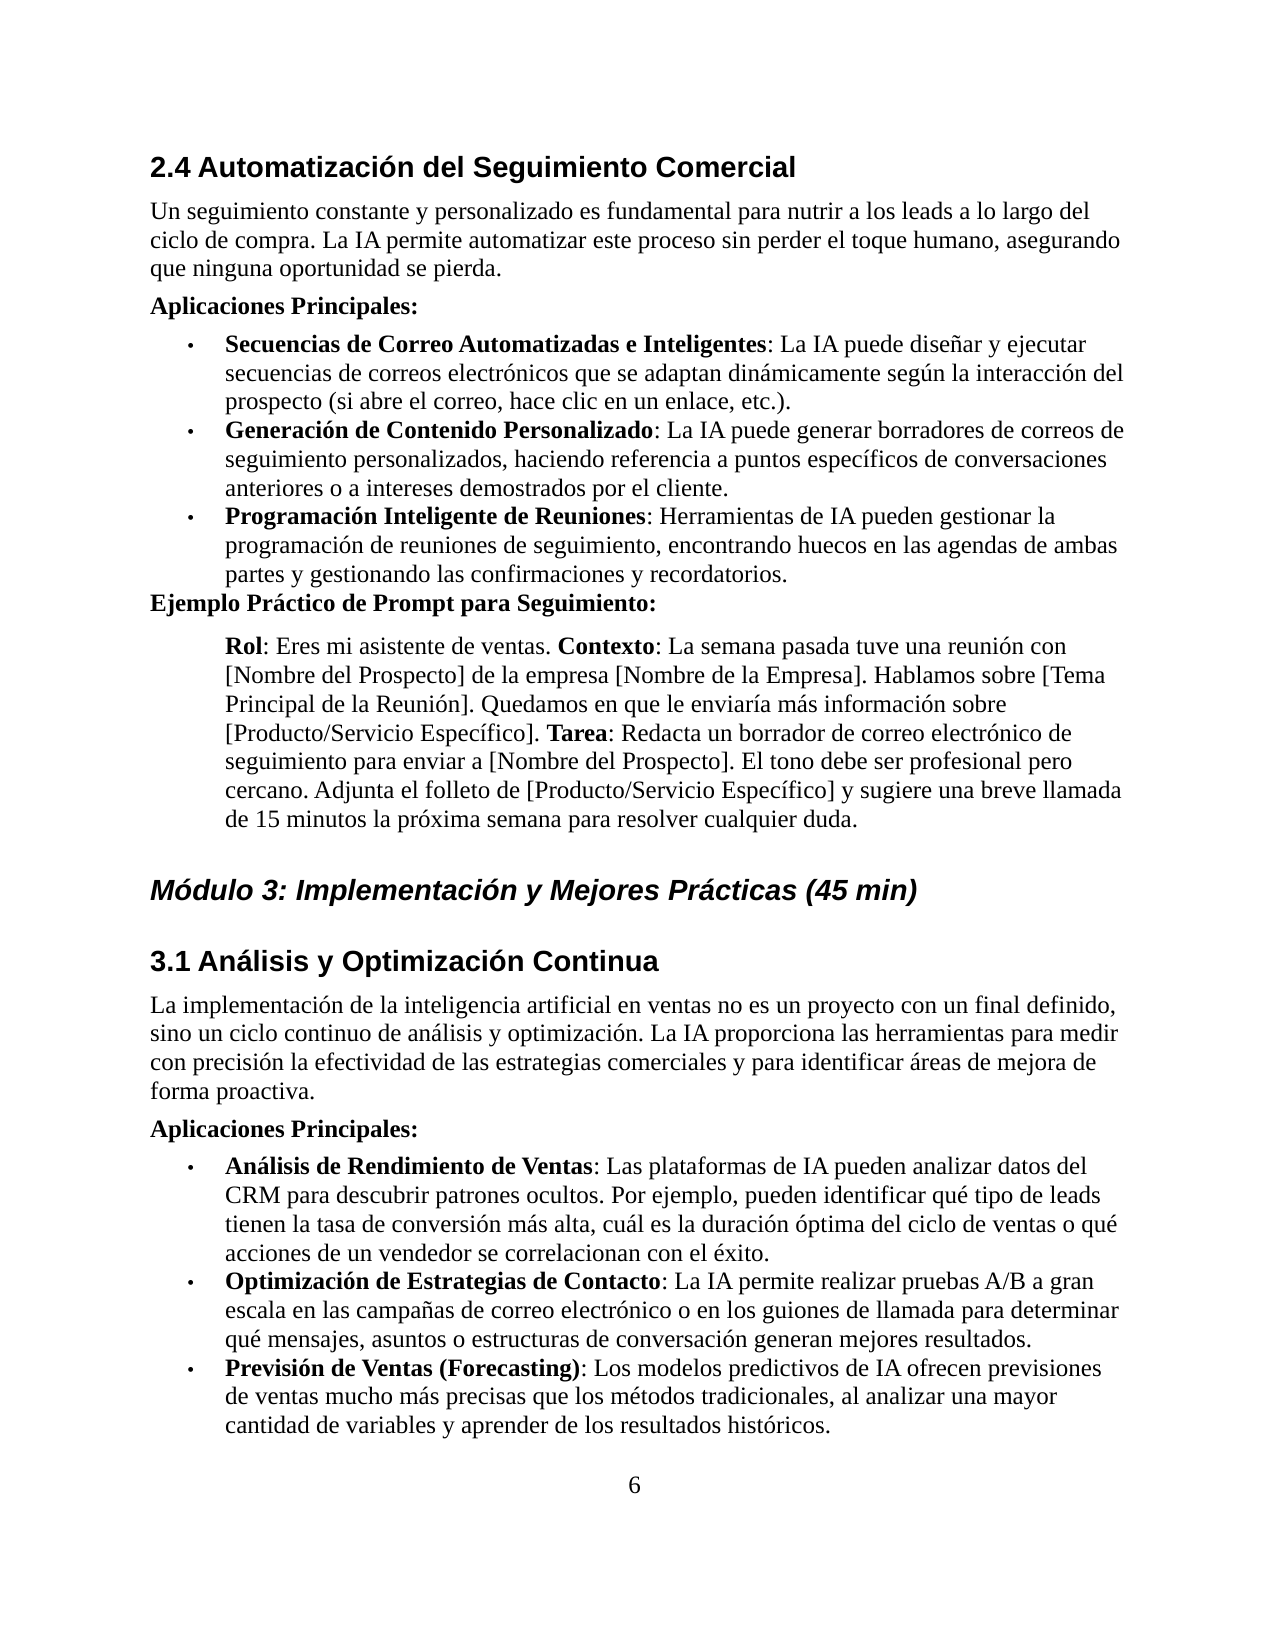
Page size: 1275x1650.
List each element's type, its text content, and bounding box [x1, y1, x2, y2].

subtitle 3.1 Análisis y Optimización Continua [150, 944, 1125, 977]
list Optimización de Estrategias de Contacto: La IA permite realizar pruebas A/B a gran escala en las campañas de correo electrónico o en los guiones de llamada para determinar qué mensajes, asuntos o estructuras de conversación generan mejores resultados. [187, 1266, 1125, 1353]
text Un seguimiento constante y personalizado es fundamental para nutrir a los leads a lo largo del ciclo de compra. La IA permite automatizar este proceso sin perder el toque humano, asegurando que ninguna oportunidad se pierda. [150, 196, 1125, 282]
text La implementación de la inteligencia artificial en ventas no es un proyecto con un final definido, sino un ciclo continuo de análisis y optimización. La IA proporciona las herramientas para medir con precisión la efectividad de las estrategias comerciales y para identificar áreas de mejora de forma proactiva. [150, 990, 1125, 1105]
list Secuencias de Correo Automatizadas e Inteligentes: La IA puede diseñar y ejecutar secuencias de correos electrónicos que se adaptan dinámicamente según la interacción del prospecto (si abre el correo, hace clic en un enlace, etc.). [187, 329, 1125, 415]
list Análisis de Rendimiento de Ventas: Las plataformas de IA pueden analizar datos del CRM para descubrir patrones ocultos. Por ejemplo, pueden identificar qué tipo de leads tienen la tasa de conversión más alta, cuál es la duración óptima del ciclo de ventas o qué acciones de un vendedor se correlacionan con el éxito. [187, 1151, 1125, 1266]
list Generación de Contenido Personalizado: La IA puede generar borradores de correos de seguimiento personalizados, haciendo referencia a puntos específicos de conversaciones anteriores o a intereses demostrados por el cliente. [187, 415, 1125, 501]
subtitle 2.4 Automatización del Seguimiento Comercial [150, 150, 1125, 183]
subtitle Módulo 3: Implementación y Mejores Prácticas (45 min) [150, 873, 1125, 906]
text Aplicaciones Principales: [150, 291, 1125, 320]
list Previsión de Ventas (Forecasting): Los modelos predictivos de IA ofrecen previsiones de ventas mucho más precisas que los métodos tradicionales, al analizar una mayor cantidad de variables y aprender de los resultados históricos. [187, 1353, 1125, 1439]
text Ejemplo Práctico de Prompt para Seguimiento: [150, 588, 1125, 616]
text Aplicaciones Principales: [150, 1114, 1125, 1142]
list Programación Inteligente de Reuniones: Herramientas de IA pueden gestionar la programación de reuniones de seguimiento, encontrando huecos en las agendas de ambas partes y gestionando las confirmaciones y recordatorios. [187, 501, 1125, 588]
text Rol: Eres mi asistente de ventas. Contexto: La semana pasada tuve una reunión con [Nombre del Prospecto] de la empresa [Nombre de la Empresa]. Hablamos sobre [Tema Principal de la Reunión]. Quedamos en que le enviaría más información sobre [Producto/Servicio Específico]. Tarea: Redacta un borrador de correo electrónico de seguimiento para enviar a [Nombre del Prospecto]. El tono debe ser profesional pero cercano. Adjunta el folleto de [Producto/Servicio Específico] y sugiere una breve llamada de 15 minutos la próxima semana para resolver cualquier duda. [225, 631, 1125, 833]
